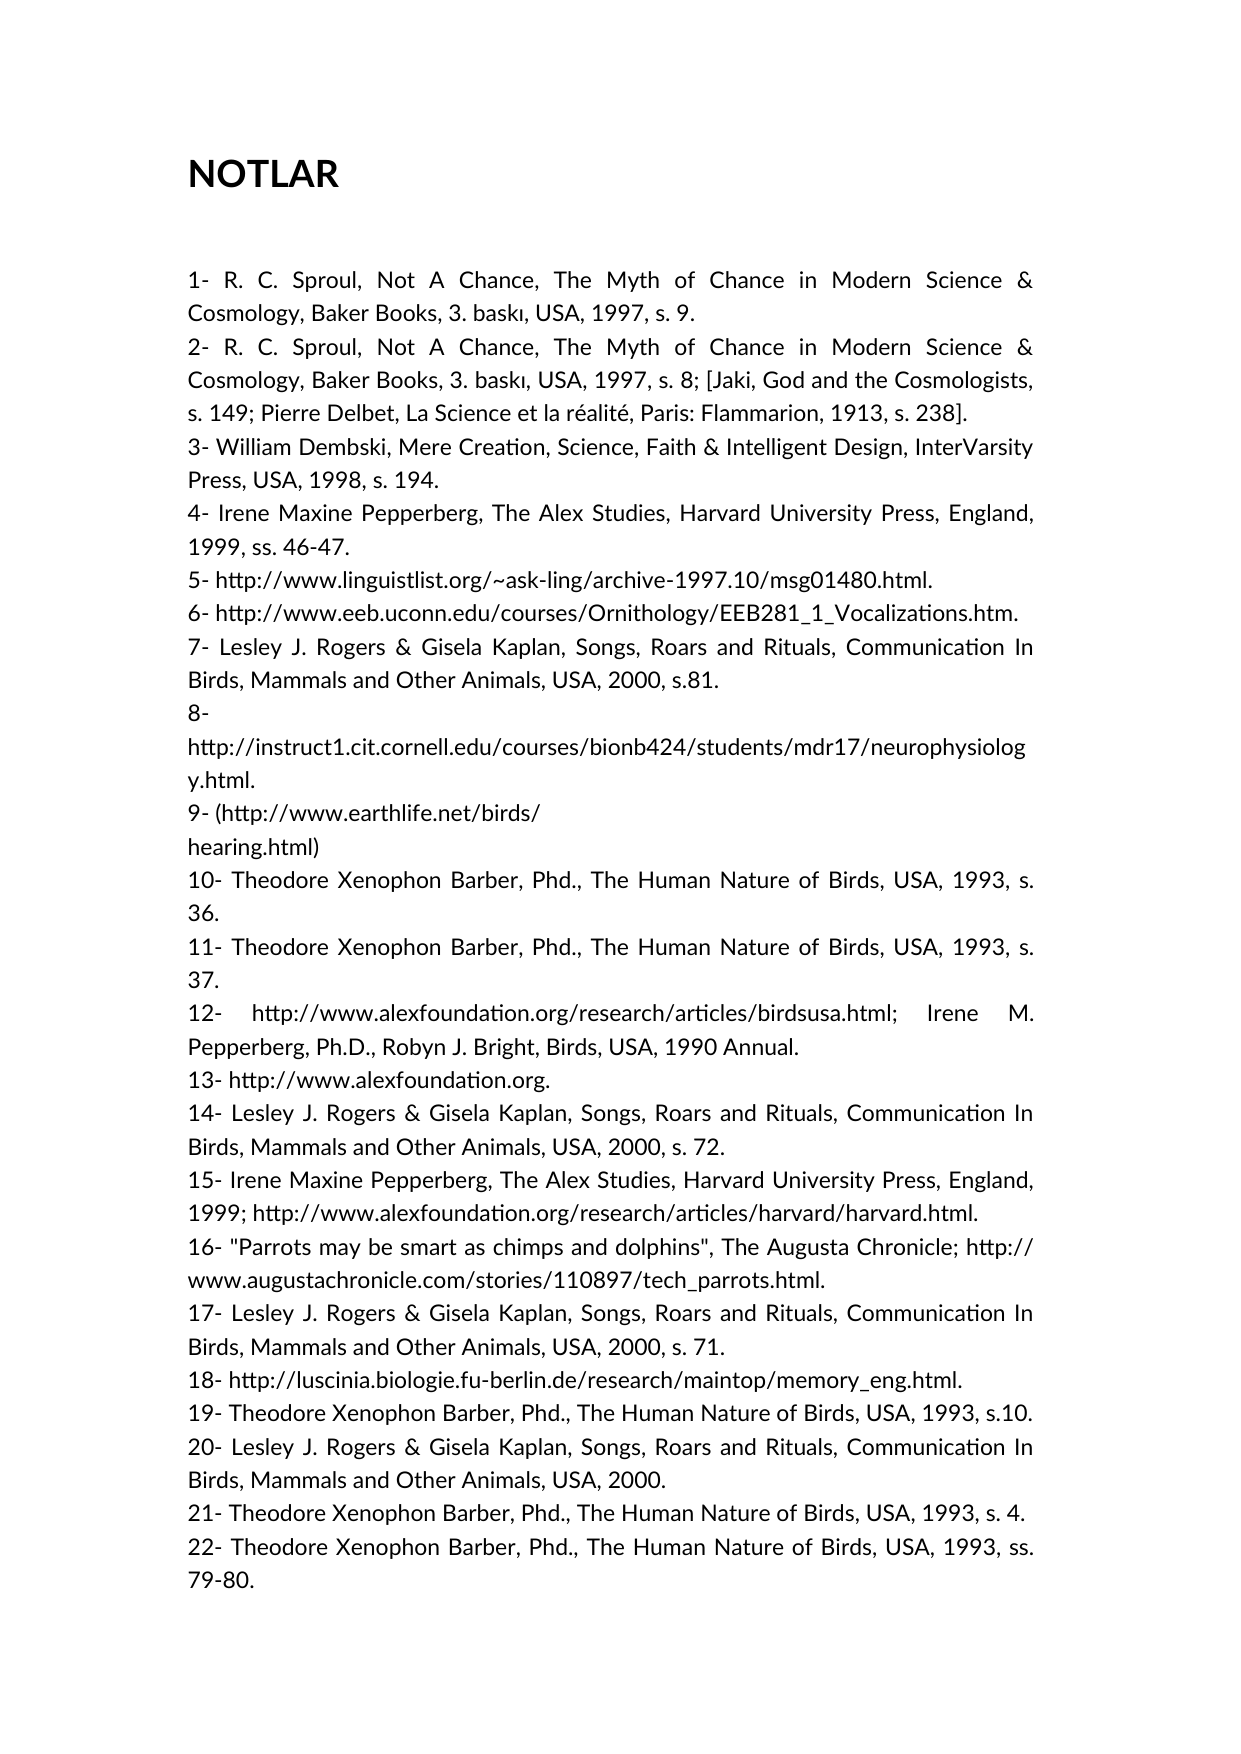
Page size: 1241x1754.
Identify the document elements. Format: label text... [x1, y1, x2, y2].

text 6- http://www.eeb.uconn.edu/courses/Ornithology/EEB281_1_Vocalizations.htm. [187, 595, 1035, 628]
text 18- http://luscinia.biologie.fu-berlin.de/research/maintop/memory_eng.html. [187, 1362, 1035, 1395]
text 2- R. C. Sproul, Not A Chance, The Myth of Chance in Modern Science & Cosmology, Baker Books, 3. baskı, USA, 1997, s. 8; [Jaki, God and the Cosmologists, s. 149; Pierre Delbet, La Science et la réalité, Paris: Flammarion, 1913, s. 238]. [187, 328, 1035, 428]
text 7- Lesley J. Rogers & Gisela Kaplan, Songs, Roars and Rituals, Communication In Birds, Mammals and Other Animals, USA, 2000, s.81. [187, 628, 1035, 695]
text 16- "Parrots may be smart as chimps and dolphins", The Augusta Chronicle; http:// www.augustachronicle.com/stories/110897/tech_parrots.html. [187, 1228, 1035, 1295]
text 1- R. C. Sproul, Not A Chance, The Myth of Chance in Modern Science & Cosmology, Baker Books, 3. baskı, USA, 1997, s. 9. [187, 262, 1035, 328]
text 19- Theodore Xenophon Barber, Phd., The Human Nature of Birds, USA, 1993, s.10. [187, 1395, 1035, 1428]
text 4- Irene Maxine Pepperberg, The Alex Studies, Harvard University Press, England, 1999, ss. 46-47. [187, 495, 1035, 562]
text 10- Theodore Xenophon Barber, Phd., The Human Nature of Birds, USA, 1993, s. 36. [187, 862, 1035, 928]
text NOTLAR [187, 150, 1035, 195]
text 21- Theodore Xenophon Barber, Phd., The Human Nature of Birds, USA, 1993, s. 4. [187, 1495, 1035, 1528]
text 5- http://www.linguistlist.org/~ask-ling/archive-1997.10/msg01480.html. [187, 562, 1035, 595]
text 20- Lesley J. Rogers & Gisela Kaplan, Songs, Roars and Rituals, Communication In Birds, Mammals and Other Animals, USA, 2000. [187, 1428, 1035, 1495]
text 22- Theodore Xenophon Barber, Phd., The Human Nature of Birds, USA, 1993, ss. 79-80. [187, 1528, 1035, 1595]
text 14- Lesley J. Rogers & Gisela Kaplan, Songs, Roars and Rituals, Communication In Birds, Mammals and Other Animals, USA, 2000, s. 72. [187, 1095, 1035, 1162]
text 13- http://www.alexfoundation.org. [187, 1062, 1035, 1095]
text 3- William Dembski, Mere Creation, Science, Faith & Intelligent Design, InterVarsity Press, USA, 1998, s. 194. [187, 428, 1035, 495]
text 9- (http://www.earthlife.net/birds/ [187, 795, 1035, 828]
text 17- Lesley J. Rogers & Gisela Kaplan, Songs, Roars and Rituals, Communication In Birds, Mammals and Other Animals, USA, 2000, s. 71. [187, 1295, 1035, 1362]
text 15- Irene Maxine Pepperberg, The Alex Studies, Harvard University Press, England, 1999; http://www.alexfoundation.org/research/articles/harvard/harvard.html. [187, 1162, 1035, 1228]
text hearing.html) [187, 828, 1035, 862]
text 12- http://www.alexfoundation.org/research/articles/birdsusa.html; Irene M. Pepperberg, Ph.D., Robyn J. Bright, Birds, USA, 1990 Annual. [187, 995, 1035, 1062]
text 11- Theodore Xenophon Barber, Phd., The Human Nature of Birds, USA, 1993, s. 37. [187, 928, 1035, 995]
text 8- http://instruct1.cit.cornell.edu/courses/bionb424/students/mdr17/neurophysiology.html. [187, 695, 1035, 795]
